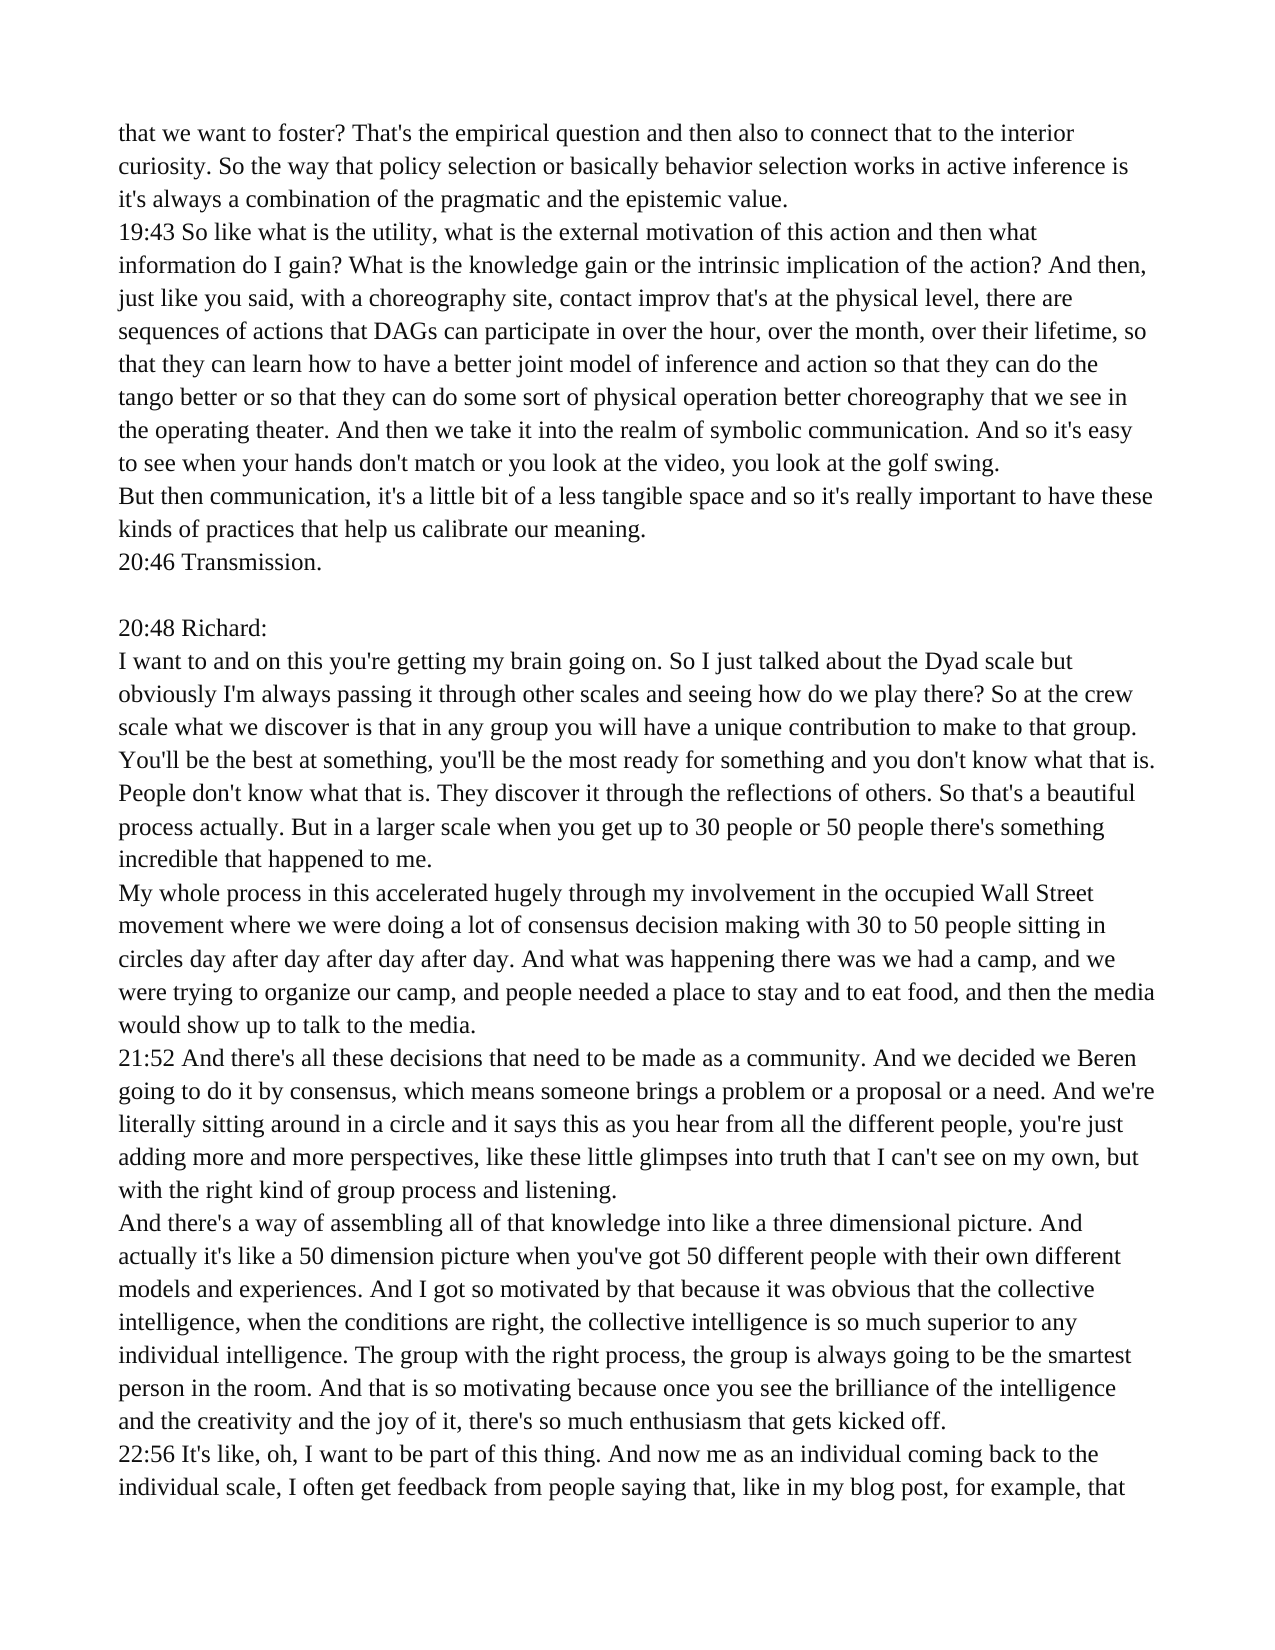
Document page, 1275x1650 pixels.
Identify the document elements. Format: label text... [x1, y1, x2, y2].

text I want to and on this you're getting my brain going on. So I just talked about the Dyad scale but obviously I'm always passing it through other scales and seeing how do we play there? So at the crew scale what we discover is that in any group you will have a unique contribution to make to that group. [118, 646, 1157, 741]
text 19:43 So like what is the utility, what is the external motivation of this action and then what information do I gain? What is the knowledge gain or the intrinsic implication of the action? And then, just like you said, with a choreography site, contact improv that's at the physical level, there are sequences of actions that DAGs can participate in over the hour, over the month, over their lifetime, so that they can learn how to have a better joint model of inference and action so that they can do the tango better or so that they can do some sort of physical operation better choreography that we see in the operating theater. And then we take it into the realm of symbolic communication. And so it's easy to see when your hands don't match or you look at the video, you look at the golf swing. [118, 217, 1157, 477]
text 20:46 Transmission. [118, 547, 1157, 576]
text My whole process in this accelerated hugely through my involvement in the occupied Wall Street movement where we were doing a lot of consensus decision making with 30 to 50 people sitting in circles day after day after day after day. And what was happening there was we had a camp, and we were trying to organize our camp, and people needed a place to stay and to eat food, and then the media would show up to talk to the media. [118, 878, 1157, 1038]
text But then communication, it's a little bit of a less tangible space and so it's really important to have these kinds of practices that help us calibrate our meaning. [118, 481, 1157, 543]
text You'll be the best at something, you'll be the most ready for something and you don't know what that is. People don't know what that is. They discover it through the reflections of others. So that's a beautiful process actually. But in a larger scale when you get up to 30 people or 50 people there's something incredible that happened to me. [118, 746, 1157, 873]
text 22:56 It's like, oh, I want to be part of this thing. And now me as an individual coming back to the individual scale, I often get feedback from people saying that, like in my blog post, for example, that [118, 1439, 1157, 1501]
text 20:48 Richard: [118, 613, 1157, 642]
text And there's a way of assembling all of that knowledge into like a three dimensional picture. And actually it's like a 50 dimension picture when you've got 50 different people with their own different models and experiences. And I got so motivated by that because it was obvious that the collective intelligence, when the conditions are right, the collective intelligence is so much superior to any individual intelligence. The group with the right process, the group is always going to be the smartest person in the room. And that is so motivating because once you see the brilliance of the intelligence and the creativity and the joy of it, there's so much enthusiasm that gets kicked off. [118, 1208, 1157, 1435]
text that we want to foster? That's the empirical question and then also to connect that to the interior curiosity. So the way that policy selection or basically behavior selection works in active inference is it's always a combination of the pragmatic and the epistemic value. [118, 118, 1157, 213]
text 21:52 And there's all these decisions that need to be made as a community. And we decided we Beren going to do it by consensus, which means someone brings a problem or a proposal or a need. And we're literally sitting around in a circle and it says this as you hear from all the different people, you're just adding more and more perspectives, like these little glimpses into truth that I can't see on my own, but with the right kind of group process and listening. [118, 1043, 1157, 1203]
